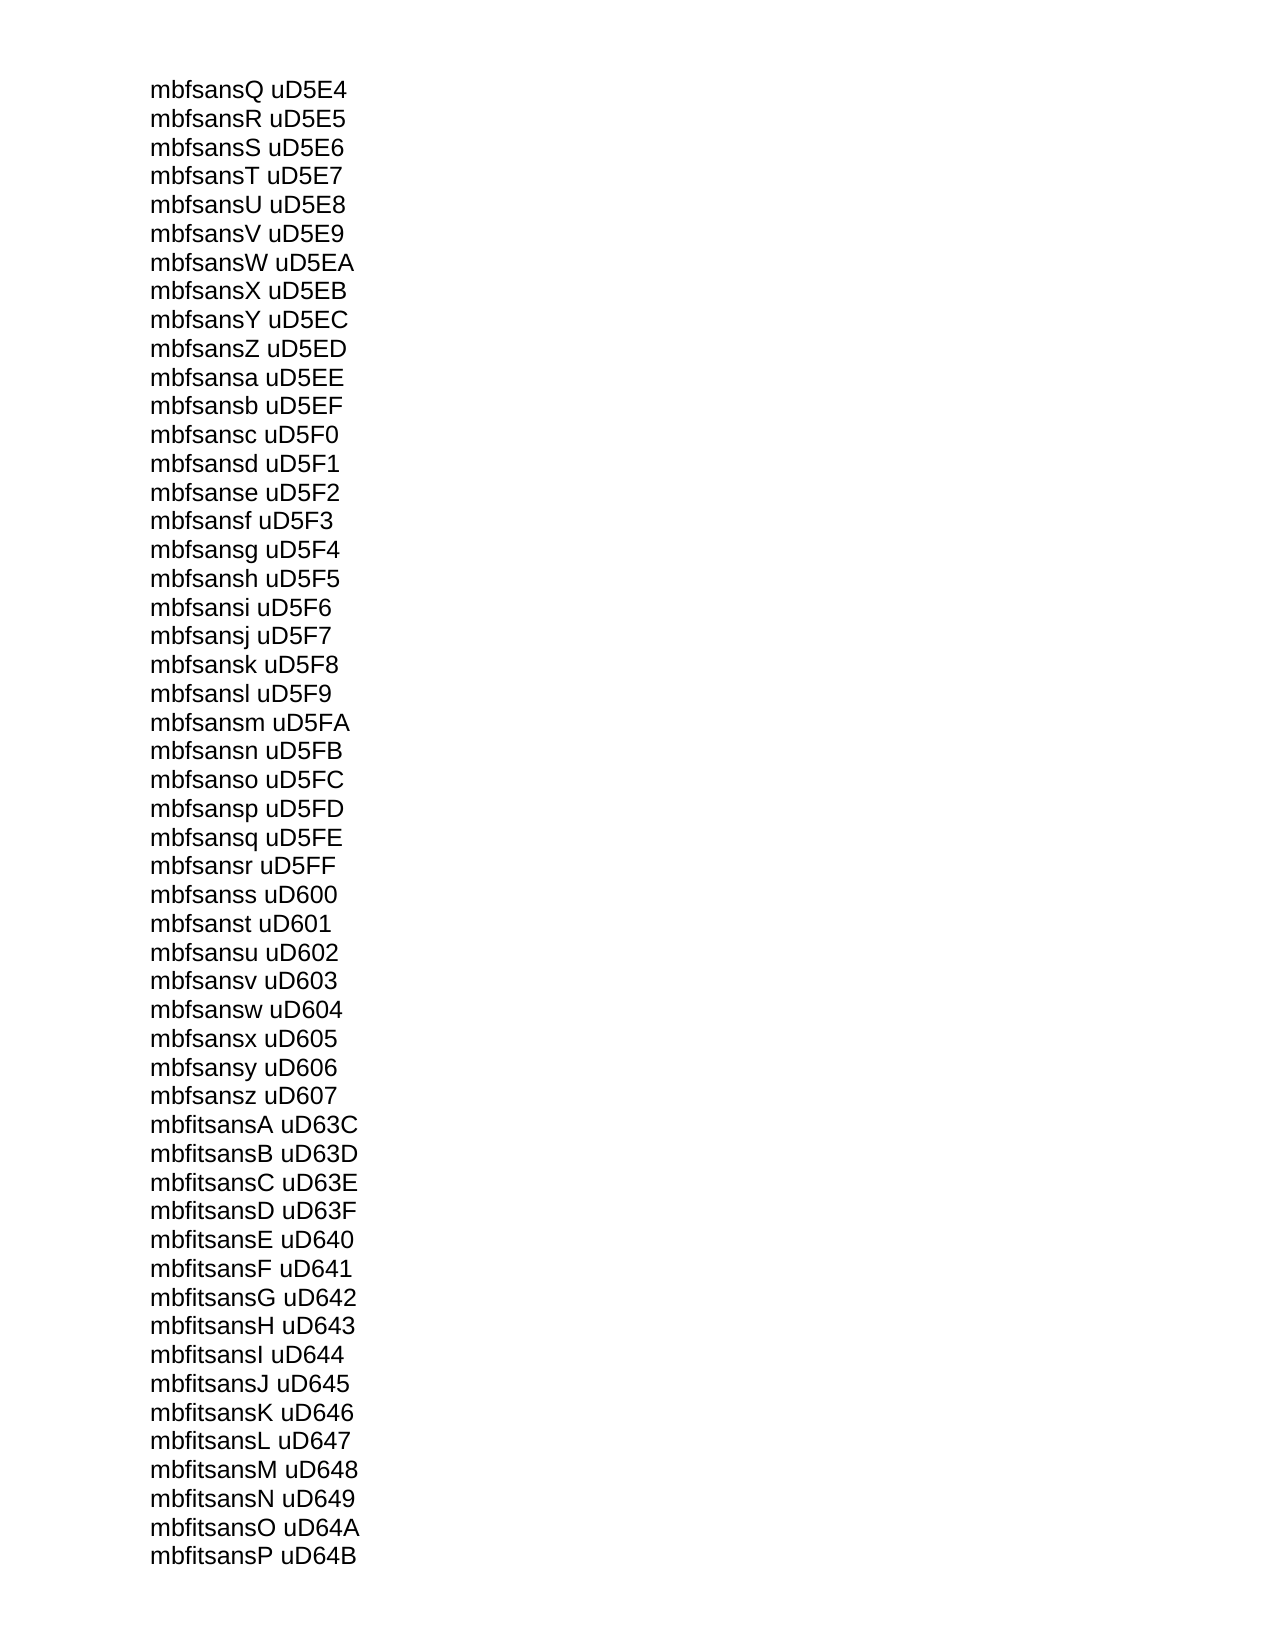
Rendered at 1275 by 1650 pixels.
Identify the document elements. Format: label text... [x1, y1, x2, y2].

text mbfsansR uD5E5 [150, 104, 1125, 132]
text mbfsansW uD5EA [150, 247, 1125, 276]
text mbfsanst uD601 [150, 909, 1125, 937]
text mbfsansc uD5F0 [150, 420, 1125, 449]
text mbfsansk uD5F8 [150, 650, 1125, 679]
text mbfitsansI uD644 [150, 1340, 1125, 1369]
text mbfsansz uD607 [150, 1081, 1125, 1110]
text mbfitsansA uD63C [150, 1110, 1125, 1139]
text mbfsansX uD5EB [150, 276, 1125, 305]
text mbfsansi uD5F6 [150, 592, 1125, 621]
text mbfitsansP uD64B [150, 1541, 1125, 1570]
text mbfsansy uD606 [150, 1052, 1125, 1081]
text mbfsanse uD5F2 [150, 477, 1125, 506]
text mbfsansq uD5FE [150, 822, 1125, 851]
text mbfsansw uD604 [150, 995, 1125, 1024]
text mbfitsansN uD649 [150, 1484, 1125, 1512]
text mbfsansV uD5E9 [150, 219, 1125, 247]
text mbfsansa uD5EE [150, 362, 1125, 391]
text mbfsansx uD605 [150, 1024, 1125, 1052]
text mbfitsansL uD647 [150, 1426, 1125, 1455]
text mbfsansl uD5F9 [150, 679, 1125, 707]
text mbfsanss uD600 [150, 880, 1125, 909]
text mbfsansT uD5E7 [150, 161, 1125, 190]
text mbfsansp uD5FD [150, 794, 1125, 822]
text mbfsansh uD5F5 [150, 564, 1125, 592]
text mbfsansU uD5E8 [150, 190, 1125, 219]
text mbfsansY uD5EC [150, 305, 1125, 334]
text mbfitsansB uD63D [150, 1139, 1125, 1167]
text mbfsansS uD5E6 [150, 132, 1125, 161]
text mbfitsansG uD642 [150, 1282, 1125, 1311]
text mbfsansZ uD5ED [150, 334, 1125, 362]
text mbfsansu uD602 [150, 937, 1125, 966]
text mbfsansj uD5F7 [150, 621, 1125, 650]
text mbfitsansK uD646 [150, 1397, 1125, 1426]
text mbfsansd uD5F1 [150, 449, 1125, 477]
text mbfitsansE uD640 [150, 1225, 1125, 1254]
text mbfsansQ uD5E4 [150, 75, 1125, 104]
text mbfitsansD uD63F [150, 1196, 1125, 1225]
text mbfitsansC uD63E [150, 1167, 1125, 1196]
text mbfsansg uD5F4 [150, 535, 1125, 564]
text mbfsansb uD5EF [150, 391, 1125, 420]
text mbfitsansH uD643 [150, 1311, 1125, 1340]
text mbfitsansF uD641 [150, 1254, 1125, 1282]
text mbfsansv uD603 [150, 966, 1125, 995]
text mbfitsansO uD64A [150, 1512, 1125, 1541]
text mbfsansr uD5FF [150, 851, 1125, 880]
text mbfsansm uD5FA [150, 707, 1125, 736]
text mbfsansf uD5F3 [150, 506, 1125, 535]
text mbfsanso uD5FC [150, 765, 1125, 794]
text mbfsansn uD5FB [150, 736, 1125, 765]
text mbfitsansJ uD645 [150, 1369, 1125, 1397]
text mbfitsansM uD648 [150, 1455, 1125, 1484]
